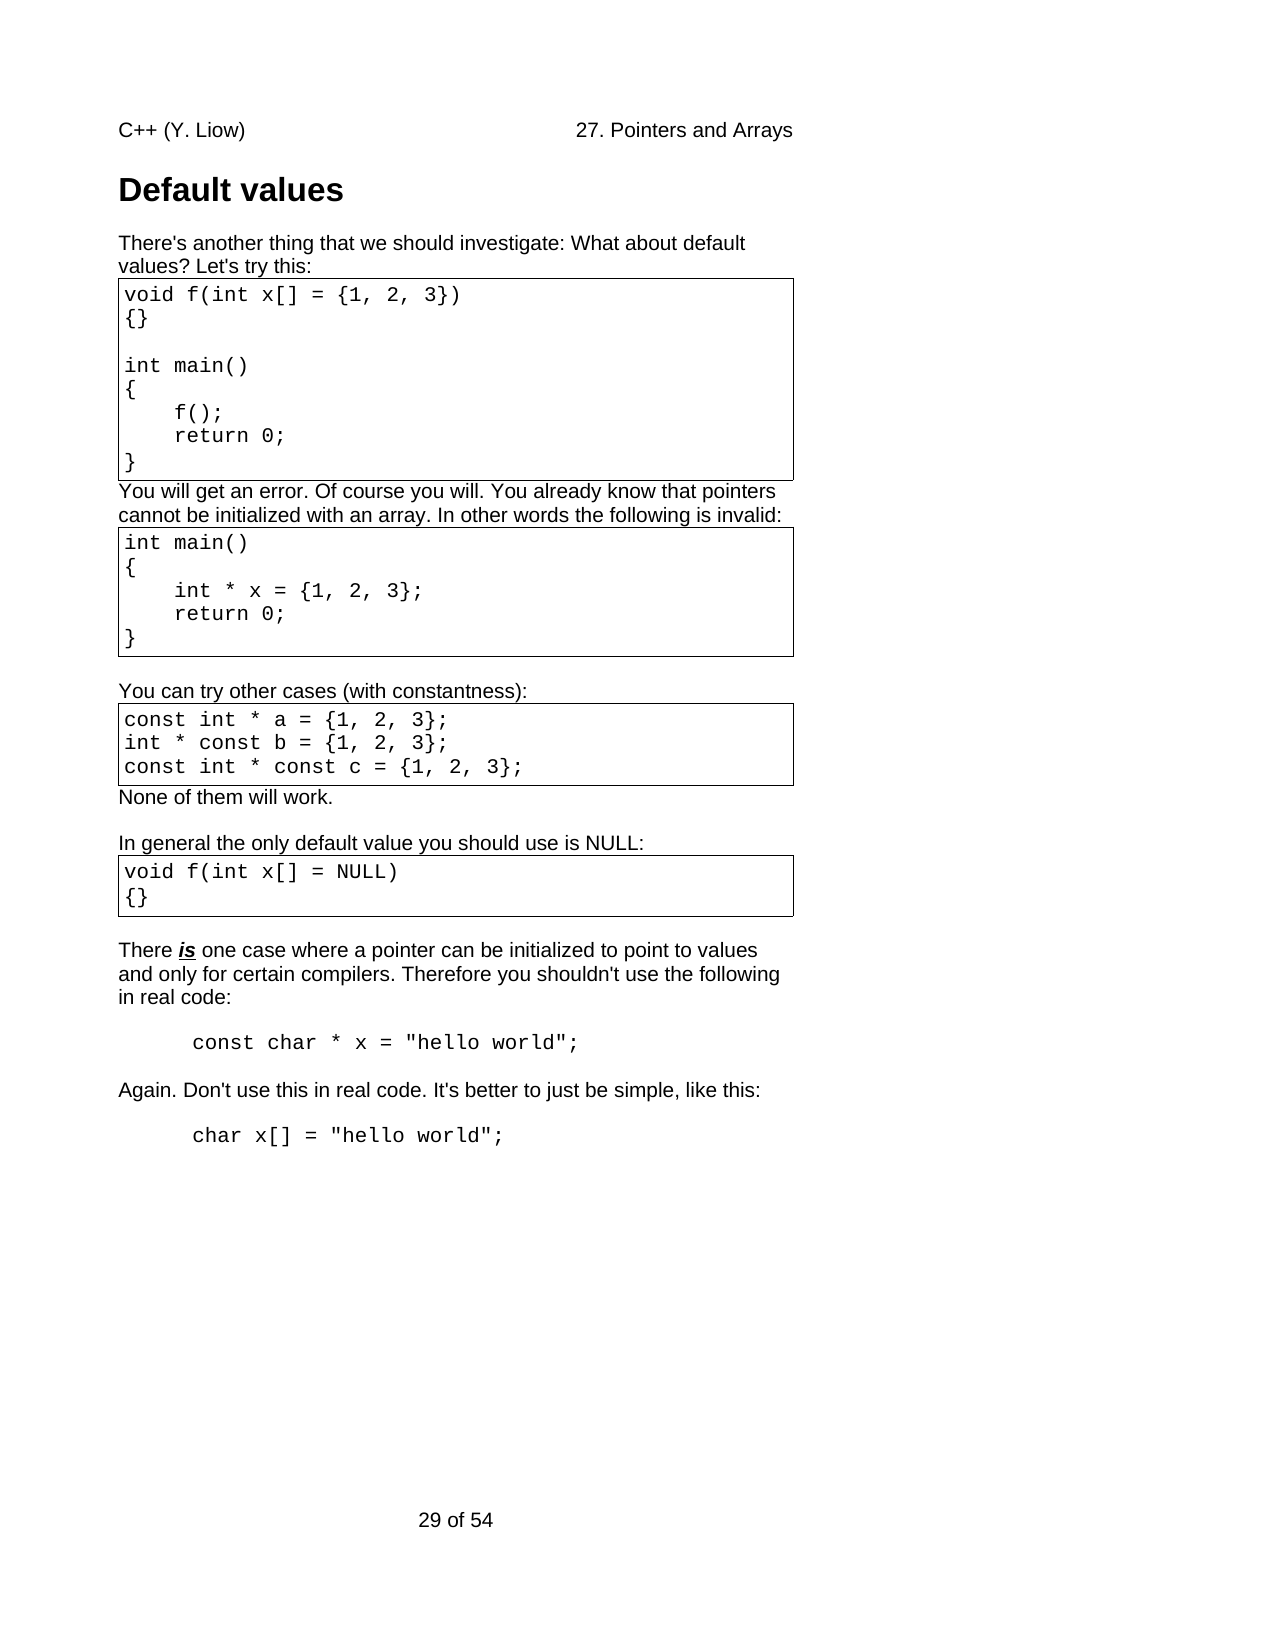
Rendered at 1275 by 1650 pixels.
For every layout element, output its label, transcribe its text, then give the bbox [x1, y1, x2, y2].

table_header void f(int x[] = NULL) {} [119, 856, 793, 916]
table_header const int * a = {1, 2, 3}; int * const b = {1, 2, 3}; const int * const c = {1, 2, 3}; [119, 704, 793, 785]
text In general the only default value you should use is NULL: [118, 832, 793, 855]
text There's another thing that we should investigate: What about default values? Let's try this: [118, 231, 793, 278]
text You can try other cases (with constantness): [118, 680, 793, 703]
text None of them will work. [118, 786, 793, 809]
text You will get an error. Of course you will. You already know that pointers cannot be initialized with an array. In other words the following is invalid: [118, 481, 793, 527]
table_header int main() { int * x = {1, 2, 3}; return 0; } [119, 528, 793, 656]
text Default values [118, 171, 793, 208]
text const char * x = "hello world"; [118, 1032, 793, 1055]
text There is one case where a pointer can be initialized to point to values and only for certain compilers. Therefore you shouldn't use the following in real code: [118, 939, 793, 1008]
text Again. Don't use this in real code. It's better to just be simple, like this: [118, 1079, 793, 1102]
text char x[] = "hello world"; [118, 1126, 793, 1149]
table_header void f(int x[] = {1, 2, 3}) {} int main() { f(); return 0; } [119, 279, 793, 480]
